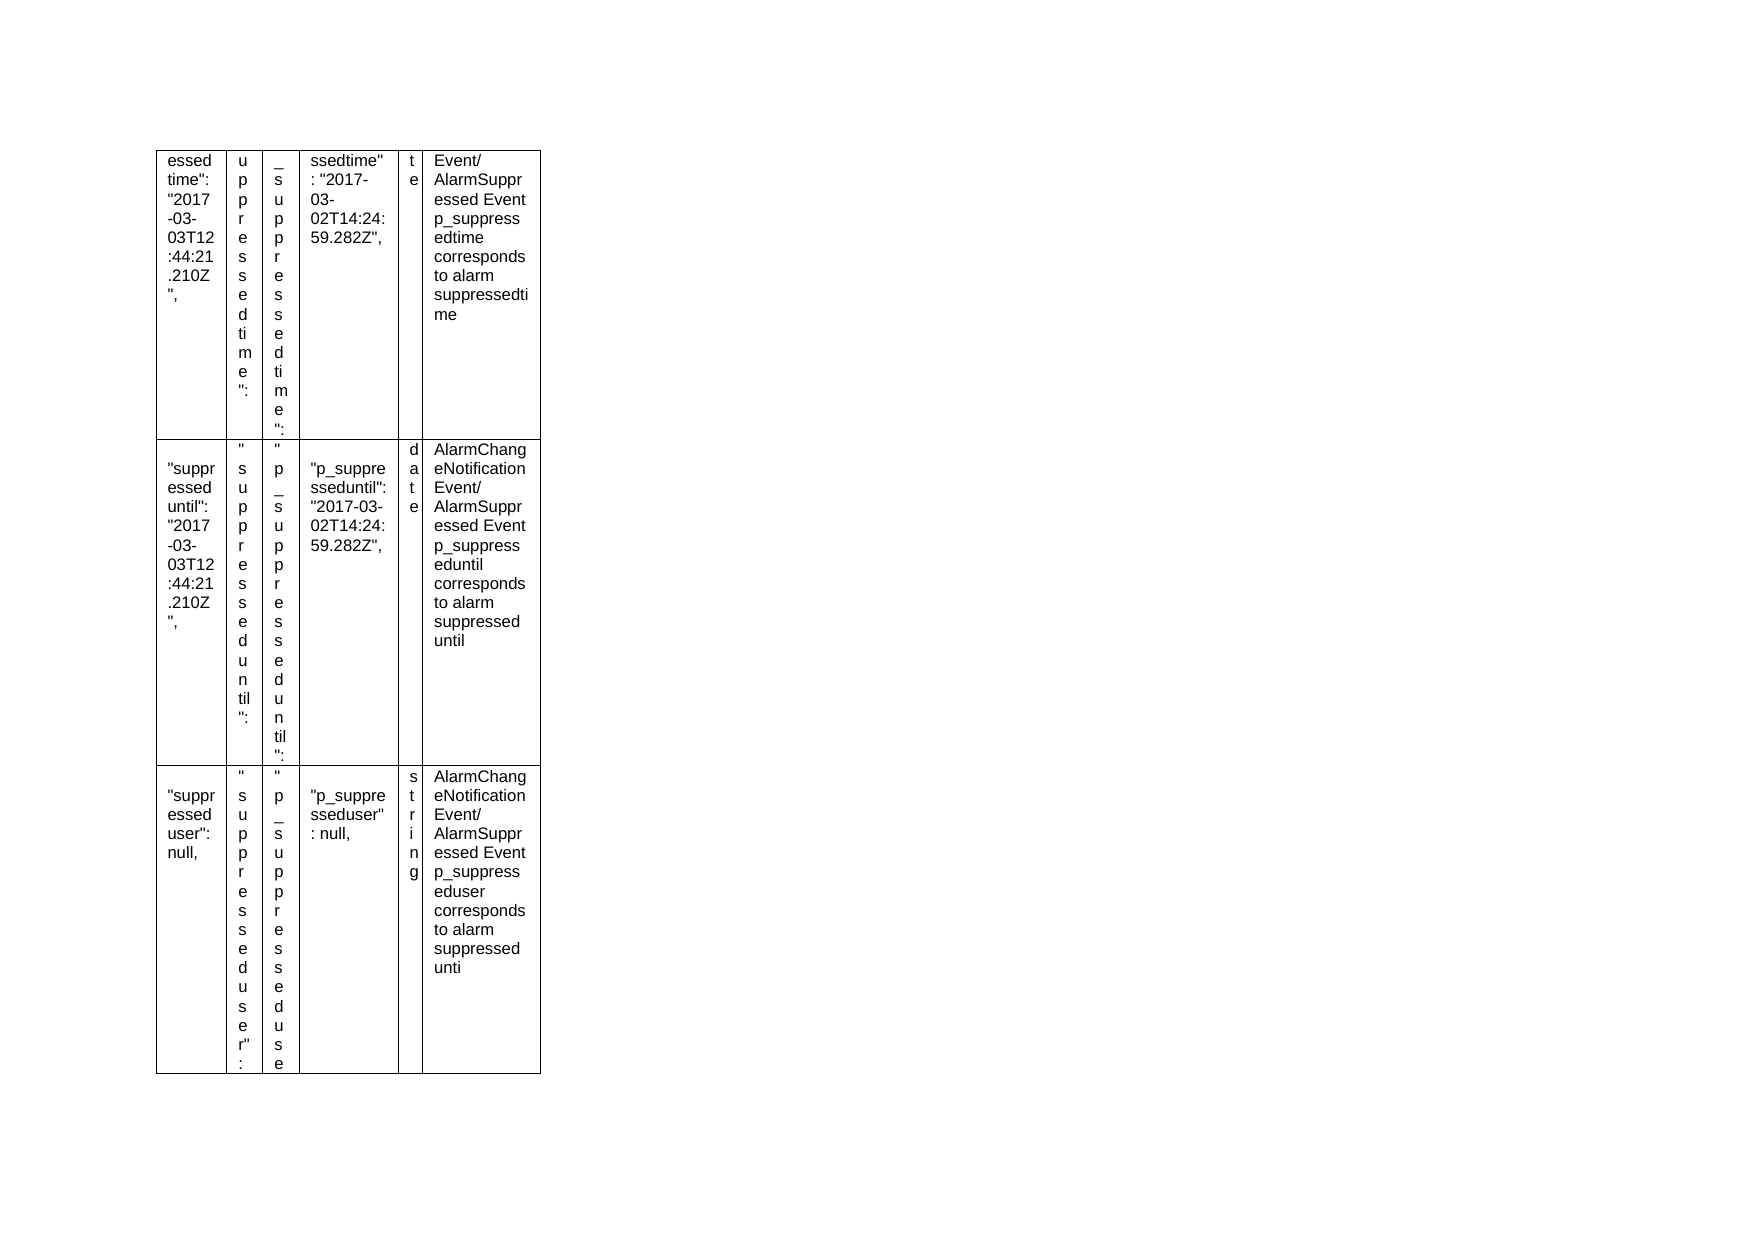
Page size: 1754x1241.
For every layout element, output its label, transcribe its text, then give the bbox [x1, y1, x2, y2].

table_cell "suppresseduntil": "2017-03-03T12:44:21.210Z", [157, 440, 226, 765]
table_cell "p_suppresseduntil": [263, 440, 299, 765]
table_cell ssedtime": "2017-03-02T14:24:59.282Z", [300, 151, 398, 438]
table_cell Event/AlarmSuppressed Event p_suppressedtime corresponds to alarm suppressedtime [423, 151, 540, 438]
table_cell te [399, 151, 422, 438]
table_cell AlarmChangeNotificationEvent/AlarmSuppressed Event p_suppresseduser corresponds to alarm suppressedunti [423, 766, 540, 1073]
table_cell essedtime": "2017-03-03T12:44:21.210Z", [157, 151, 226, 438]
table_cell "suppresseduser": [227, 766, 262, 1073]
table_cell uppressedtime": [227, 151, 262, 438]
table_cell _suppressedtime": [263, 151, 299, 438]
table_cell "suppresseduser": null, [157, 766, 226, 1073]
table_cell date [399, 440, 422, 765]
table_cell "p_suppresseduse [263, 766, 299, 1073]
table_cell AlarmChangeNotificationEvent/AlarmSuppressed Event p_suppresseduntil corresponds to alarm suppresseduntil [423, 440, 540, 765]
table_cell "p_suppresseduntil": "2017-03-02T14:24:59.282Z", [300, 440, 398, 765]
table_cell "suppresseduntil": [227, 440, 262, 765]
table_cell string [399, 766, 422, 1073]
table_cell "p_suppresseduser": null, [300, 766, 398, 1073]
